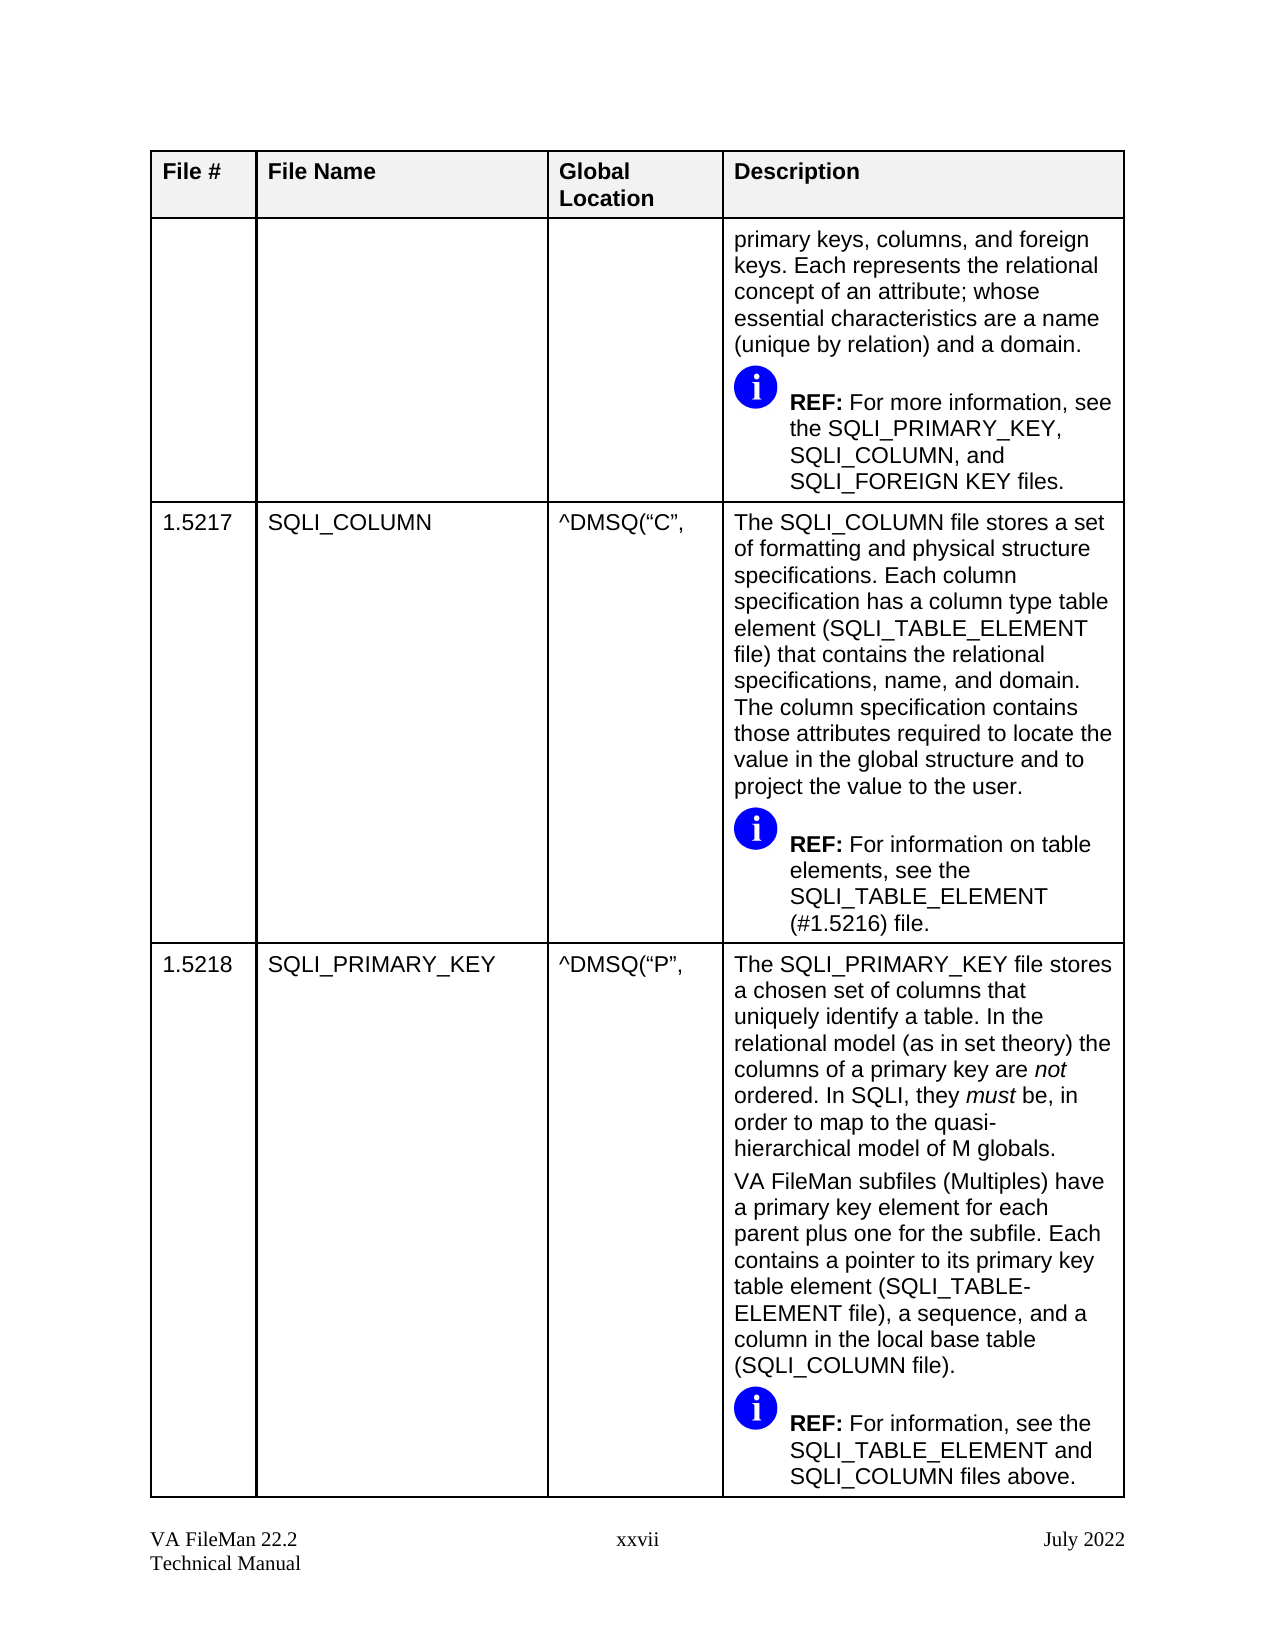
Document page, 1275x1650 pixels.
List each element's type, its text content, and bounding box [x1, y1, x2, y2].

picture [733, 1384, 778, 1432]
table_cell ^DMSQ(“P”, [549, 944, 722, 1496]
table_cell SQLI_COLUMN [258, 503, 547, 942]
picture [733, 805, 778, 852]
picture [733, 363, 778, 411]
table_cell The SQLI_COLUMN file stores a set of formatting and physical structure specifications. Each column specification has a column type table element (SQLI_TABLE_ELEMENT file) that contains the relational specifications, name, and domain. The column specification contains those attributes required to locate the value in the global structure and to project the value to the user. REF: For information on table elements, see the SQLI_TABLE_ELEMENT (#1.5216) file. [724, 503, 1123, 942]
table_cell primary keys, columns, and foreign keys. Each represents the relational concept of an attribute; whose essential characteristics are a name (unique by relation) and a domain. REF: For more information, see the SQLI_PRIMARY_KEY, SQLI_COLUMN, and SQLI_FOREIGN KEY files. [724, 219, 1123, 501]
table_cell [152, 219, 255, 501]
table_cell 1.5217 [152, 503, 255, 942]
table_cell The SQLI_PRIMARY_KEY file stores a chosen set of columns that uniquely identify a table. In the relational model (as in set theory) the columns of a primary key are not ordered. In SQLI, they must be, in order to map to the quasi-hierarchical model of M globals. VA FileMan subfiles (Multiples) have a primary key element for each parent plus one for the subfile. Each contains a pointer to its primary key table element (SQLI_TABLE-ELEMENT file), a sequence, and a column in the local base table (SQLI_COLUMN file). REF: For information, see the SQLI_TABLE_ELEMENT and SQLI_COLUMN files above. [724, 944, 1123, 1496]
table_cell SQLI_PRIMARY_KEY [258, 944, 547, 1496]
table_header Description [724, 152, 1123, 217]
table_cell [258, 219, 547, 501]
table_cell [549, 219, 722, 501]
table_cell 1.5218 [152, 944, 255, 1496]
table_header File # [152, 152, 255, 217]
table_cell ^DMSQ(“C”, [549, 503, 722, 942]
table_header File Name [258, 152, 547, 217]
table_header Global Location [549, 152, 722, 217]
